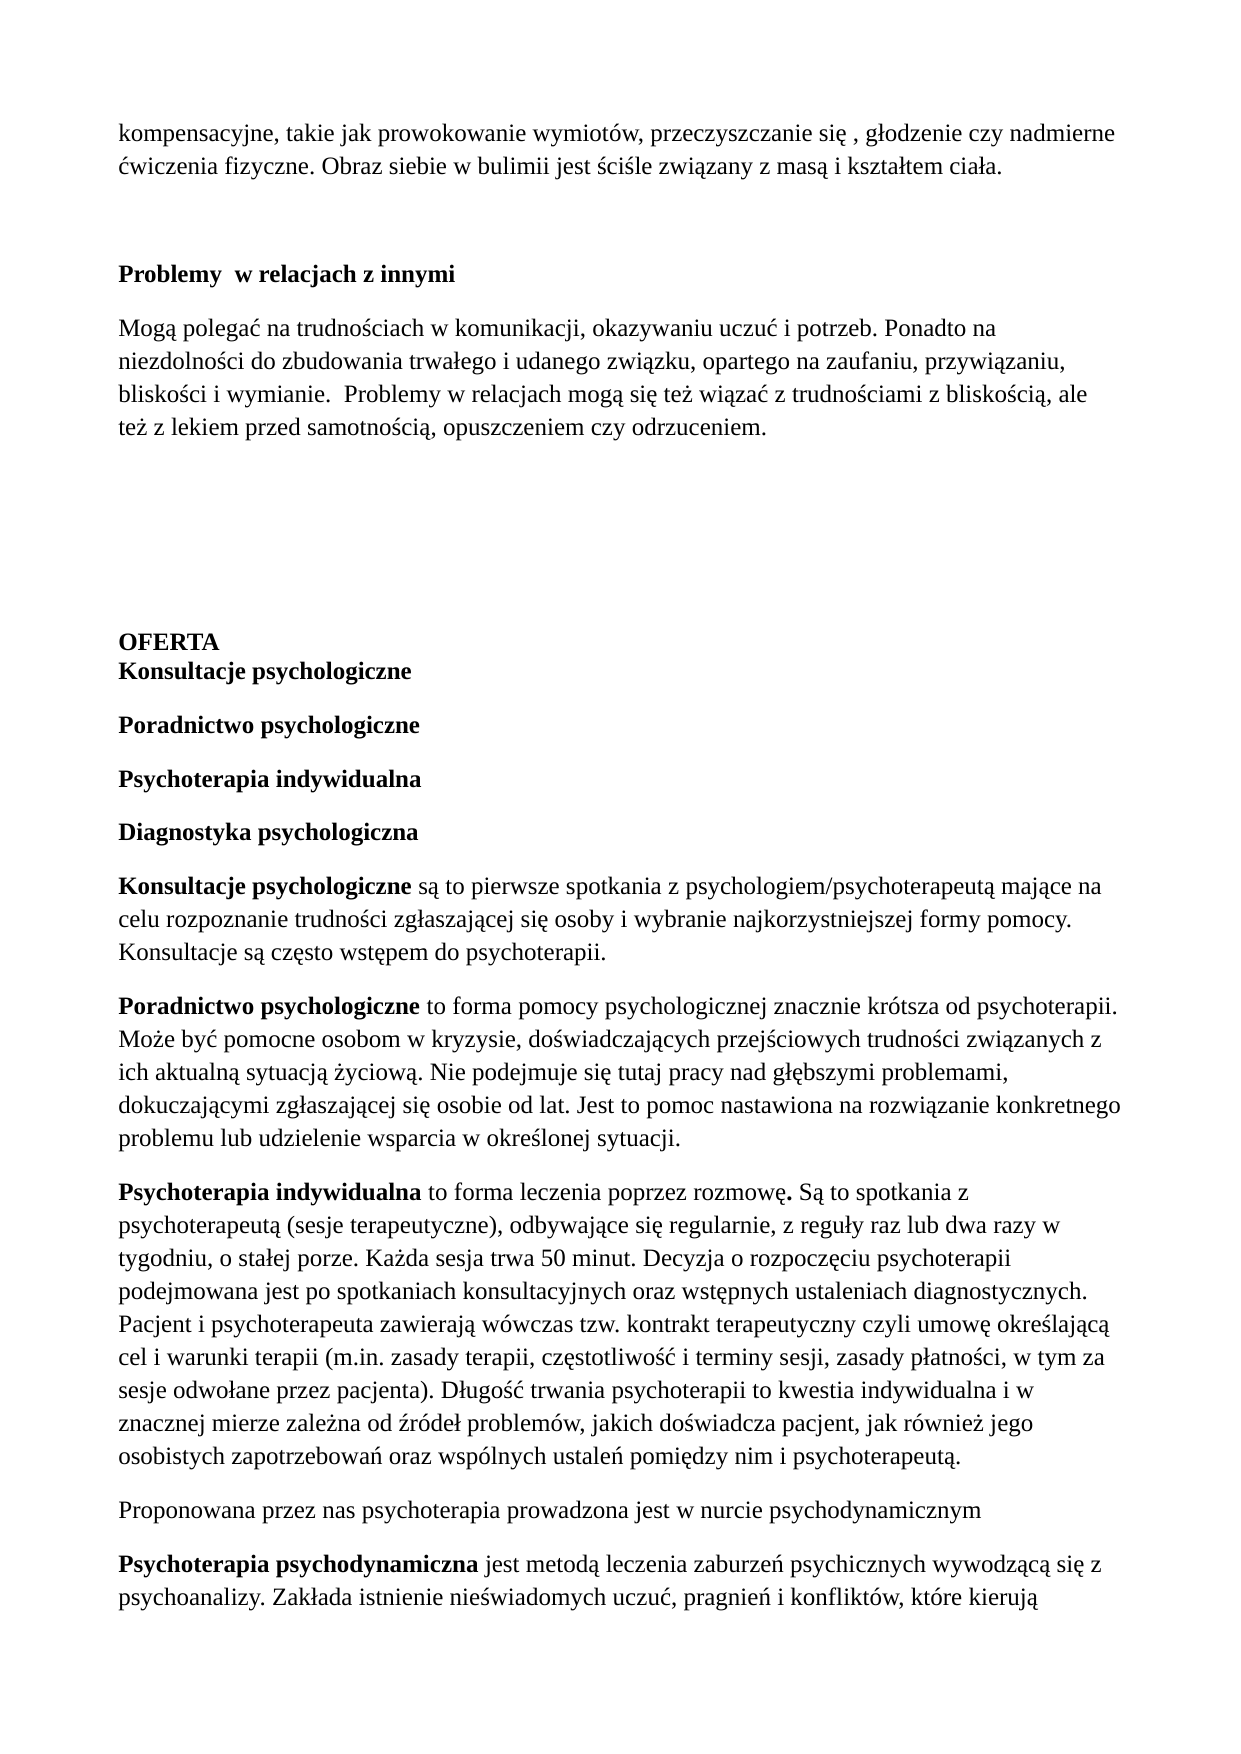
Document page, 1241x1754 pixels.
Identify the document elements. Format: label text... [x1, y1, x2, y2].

text Problemy w relacjach z innymi [118, 259, 1122, 288]
text kompensacyjne, takie jak prowokowanie wymiotów, przeczyszczanie się , głodzenie czy nadmierne ćwiczenia fizyczne. Obraz siebie w bulimii jest ściśle związany z masą i kształtem ciała. [118, 118, 1122, 180]
text Konsultacje psychologiczne są to pierwsze spotkania z psychologiem/psychoterapeutą mające na celu rozpoznanie trudności zgłaszającej się osoby i wybranie najkorzystniejszej formy pomocy. Konsultacje są często wstępem do psychoterapii. [118, 871, 1122, 966]
text Proponowana przez nas psychoterapia prowadzona jest w nurcie psychodynamicznym [118, 1495, 1122, 1524]
text OFERTA [118, 627, 1122, 656]
text Mogą polegać na trudnościach w komunikacji, okazywaniu uczuć i potrzeb. Ponadto na niezdolności do zbudowania trwałego i udanego związku, opartego na zaufaniu, przywiązaniu, bliskości i wymianie. Problemy w relacjach mogą się też wiązać z trudnościami z bliskością, ale też z lekiem przed samotnością, opuszczeniem czy odrzuceniem. [118, 313, 1122, 441]
text Psychoterapia psychodynamiczna jest metodą leczenia zaburzeń psychicznych wywodzącą się z psychoanalizy. Zakłada istnienie nieświadomych uczuć, pragnień i konfliktów, które kierują [118, 1549, 1122, 1611]
text Psychoterapia indywidualna [118, 764, 1122, 792]
text Poradnictwo psychologiczne to forma pomocy psychologicznej znacznie krótsza od psychoterapii. Może być pomocne osobom w kryzysie, doświadczających przejściowych trudności związanych z ich aktualną sytuacją życiową. Nie podejmuje się tutaj pracy nad głębszymi problemami, dokuczającymi zgłaszającej się osobie od lat. Jest to pomoc nastawiona na rozwiązanie konkretnego problemu lub udzielenie wsparcia w określonej sytuacji. [118, 991, 1122, 1152]
text Konsultacje psychologiczne [118, 656, 1122, 685]
text Diagnostyka psychologiczna [118, 817, 1122, 846]
text Poradnictwo psychologiczne [118, 710, 1122, 738]
text Psychoterapia indywidualna to forma leczenia poprzez rozmowę. Są to spotkania z psychoterapeutą (sesje terapeutyczne), odbywające się regularnie, z reguły raz lub dwa razy w tygodniu, o stałej porze. Każda sesja trwa 50 minut. Decyzja o rozpoczęciu psychoterapii podejmowana jest po spotkaniach konsultacyjnych oraz wstępnych ustaleniach diagnostycznych. Pacjent i psychoterapeuta zawierają wówczas tzw. kontrakt terapeutyczny czyli umowę określającą cel i warunki terapii (m.in. zasady terapii, częstotliwość i terminy sesji, zasady płatności, w tym za sesje odwołane przez pacjenta). Długość trwania psychoterapii to kwestia indywidualna i w znacznej mierze zależna od źródeł problemów, jakich doświadcza pacjent, jak również jego osobistych zapotrzebowań oraz wspólnych ustaleń pomiędzy nim i psychoterapeutą. [118, 1177, 1122, 1470]
